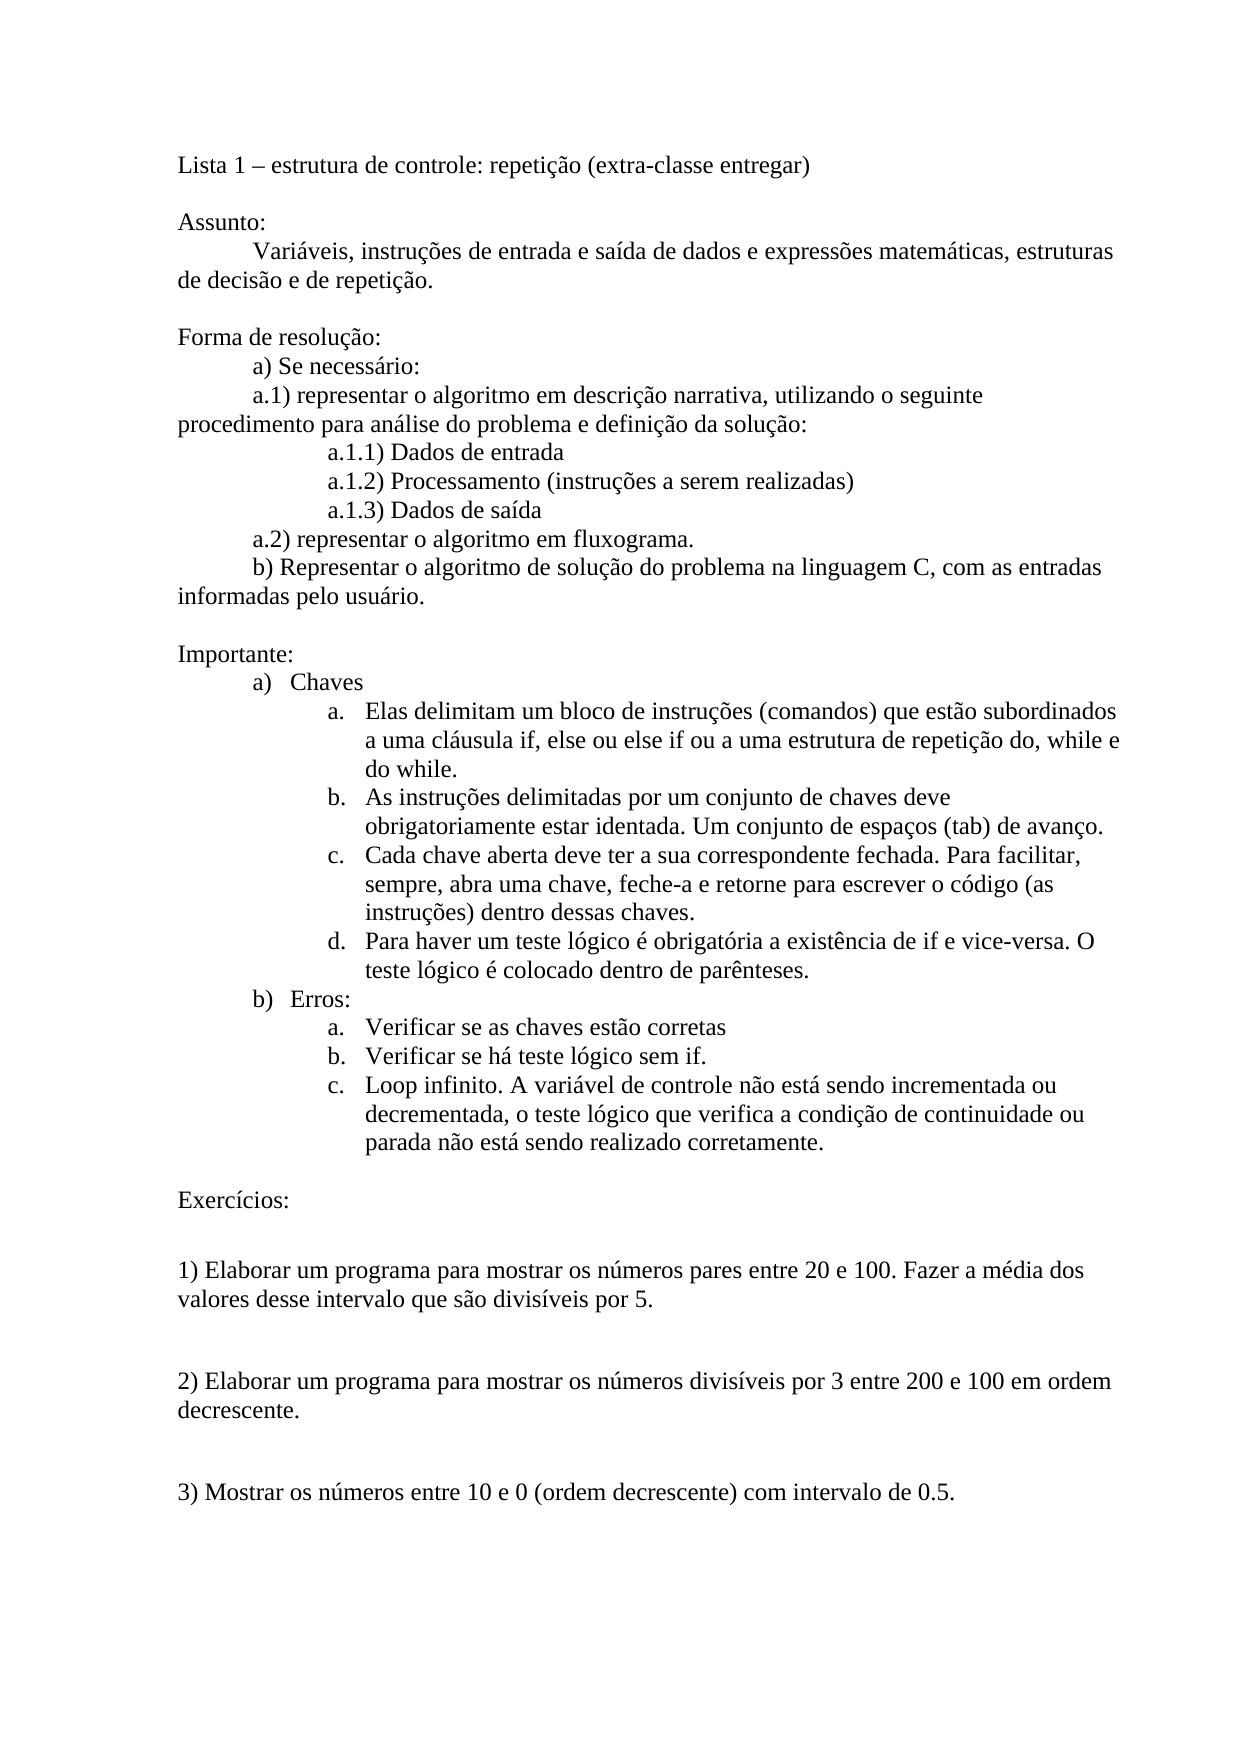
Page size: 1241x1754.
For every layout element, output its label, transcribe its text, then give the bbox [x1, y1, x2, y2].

text 1) Elaborar um programa para mostrar os números pares entre 20 e 100. Fazer a média dos valores desse intervalo que são divisíveis por 5. [177, 1255, 1122, 1312]
text Variáveis, instruções de entrada e saída de dados e expressões matemáticas, estruturas de decisão e de repetição. [177, 236, 1122, 294]
list Elas delimitam um bloco de instruções (comandos) que estão subordinados a uma cláusula if, else ou else if ou a uma estrutura de repetição do, while e do while. [327, 696, 1122, 782]
text a.1.1) Dados de entrada [252, 437, 1122, 466]
list Cada chave aberta deve ter a sua correspondente fechada. Para facilitar, sempre, abra uma chave, feche-a e retorne para escrever o código (as instruções) dentro dessas chaves. [327, 840, 1122, 926]
text 2) Elaborar um programa para mostrar os números divisíveis por 3 entre 200 e 100 em ordem decrescente. [177, 1366, 1122, 1424]
text Importante: [177, 639, 1122, 667]
text a.1) representar o algoritmo em descrição narrativa, utilizando o seguinte procedimento para análise do problema e definição da solução: [177, 380, 1122, 437]
text b) Representar o algoritmo de solução do problema na linguagem C, com as entradas informadas pelo usuário. [177, 552, 1122, 610]
text Assunto: [177, 207, 1122, 236]
text a.1.2) Processamento (instruções a serem realizadas) [252, 466, 1122, 495]
list Verificar se as chaves estão corretas [327, 1012, 1122, 1041]
text a) Se necessário: [177, 351, 1122, 380]
text Exercícios: [177, 1185, 1122, 1214]
text 3) Mostrar os números entre 10 e 0 (ordem decrescente) com intervalo de 0.5. [177, 1477, 1122, 1506]
list Loop infinito. A variável de controle não está sendo incrementada ou decrementada, o teste lógico que verifica a condição de continuidade ou parada não está sendo realizado corretamente. [327, 1070, 1122, 1156]
text Forma de resolução: [177, 322, 1122, 351]
list As instruções delimitadas por um conjunto de chaves deve obrigatoriamente estar identada. Um conjunto de espaços (tab) de avanço. [327, 782, 1122, 840]
list Verificar se há teste lógico sem if. [327, 1041, 1122, 1070]
text a.2) representar o algoritmo em fluxograma. [252, 524, 1122, 552]
text a.1.3) Dados de saída [252, 495, 1122, 524]
list Para haver um teste lógico é obrigatória a existência de if e vice-versa. O teste lógico é colocado dentro de parênteses. [327, 926, 1122, 984]
text Lista 1 – estrutura de controle: repetição (extra-classe entregar) [177, 150, 1122, 179]
list Chaves [252, 667, 1122, 696]
list Erros: [252, 984, 1122, 1012]
